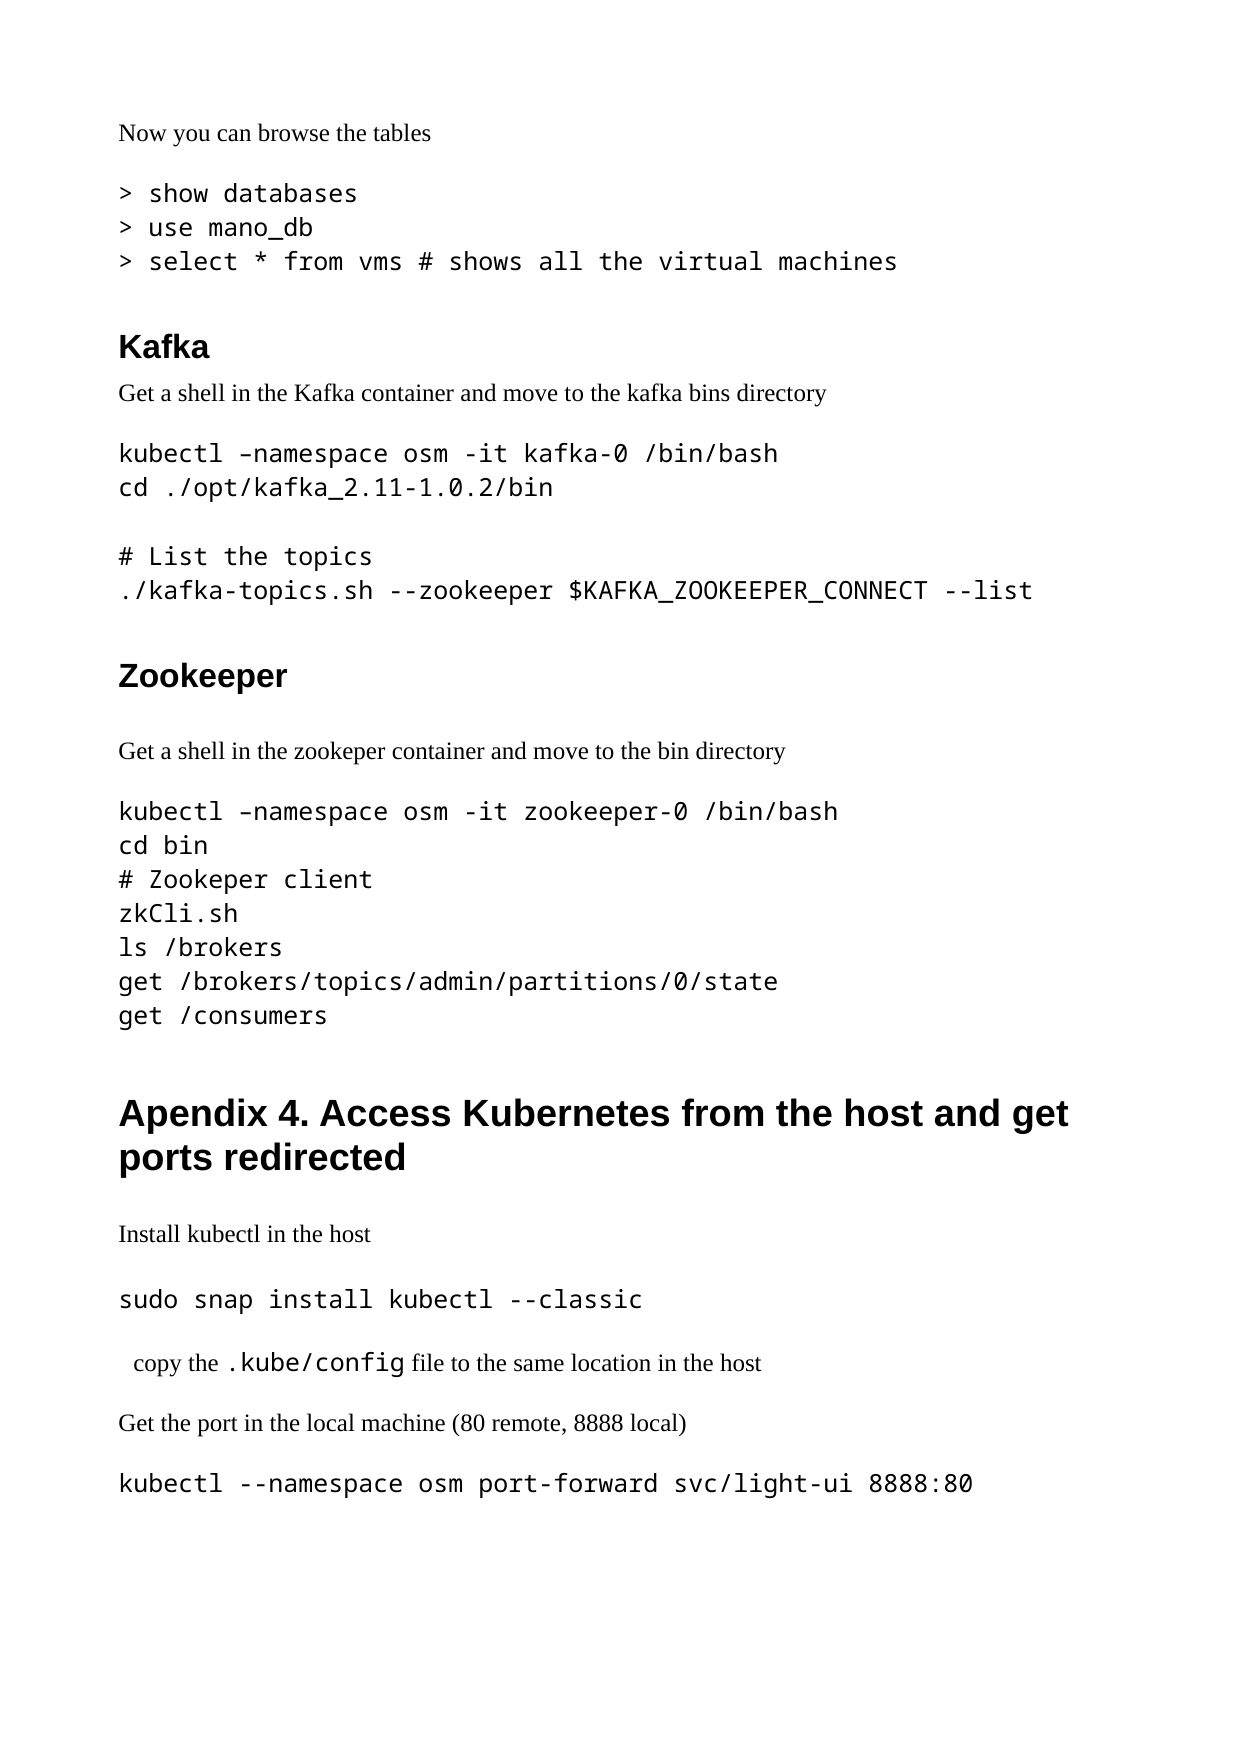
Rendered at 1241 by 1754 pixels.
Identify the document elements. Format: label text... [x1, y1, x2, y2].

text Get the port in the local machine (80 remote, 8888 local) [118, 1408, 1122, 1437]
text kubectl –namespace osm -it kafka-0 /bin/bash [118, 436, 1122, 470]
text ./kafka-topics.sh --zookeeper $KAFKA_ZOOKEEPER_CONNECT --list [118, 572, 1122, 606]
text # Zookeper client [118, 861, 1122, 896]
text ls /brokers [118, 929, 1122, 964]
text get /brokers/topics/admin/partitions/0/state [118, 964, 1122, 998]
text cd ./opt/kafka_2.11-1.0.2/bin [118, 470, 1122, 504]
text # List the topics [118, 538, 1122, 572]
text > use mano_db [118, 210, 1122, 244]
text > select * from vms # shows all the virtual machines [118, 244, 1122, 278]
text get /consumers [118, 998, 1122, 1032]
text Install kubectl in the host [118, 1219, 1122, 1248]
text kubectl –namespace osm -it zookeeper-0 /bin/bash [118, 793, 1122, 827]
text cd bin [118, 827, 1122, 861]
text copy the .kube/config file to the same location in the host [118, 1345, 1122, 1379]
text > show databases [118, 176, 1122, 210]
text zkCli.sh [118, 896, 1122, 929]
text Get a shell in the zookeper container and move to the bin directory [118, 736, 1122, 764]
subtitle Kafka [118, 327, 1122, 366]
text sudo snap install kubectl --classic [118, 1282, 1122, 1316]
subtitle Zookeeper [118, 656, 1122, 694]
text Get a shell in the Kafka container and move to the kafka bins directory [118, 378, 1122, 407]
text kubectl --namespace osm port-forward svc/light-ui 8888:80 [118, 1465, 1122, 1499]
text Now you can browse the tables [118, 118, 1122, 147]
subtitle Apendix 4. Access Kubernetes from the host and get ports redirected [118, 1091, 1122, 1178]
